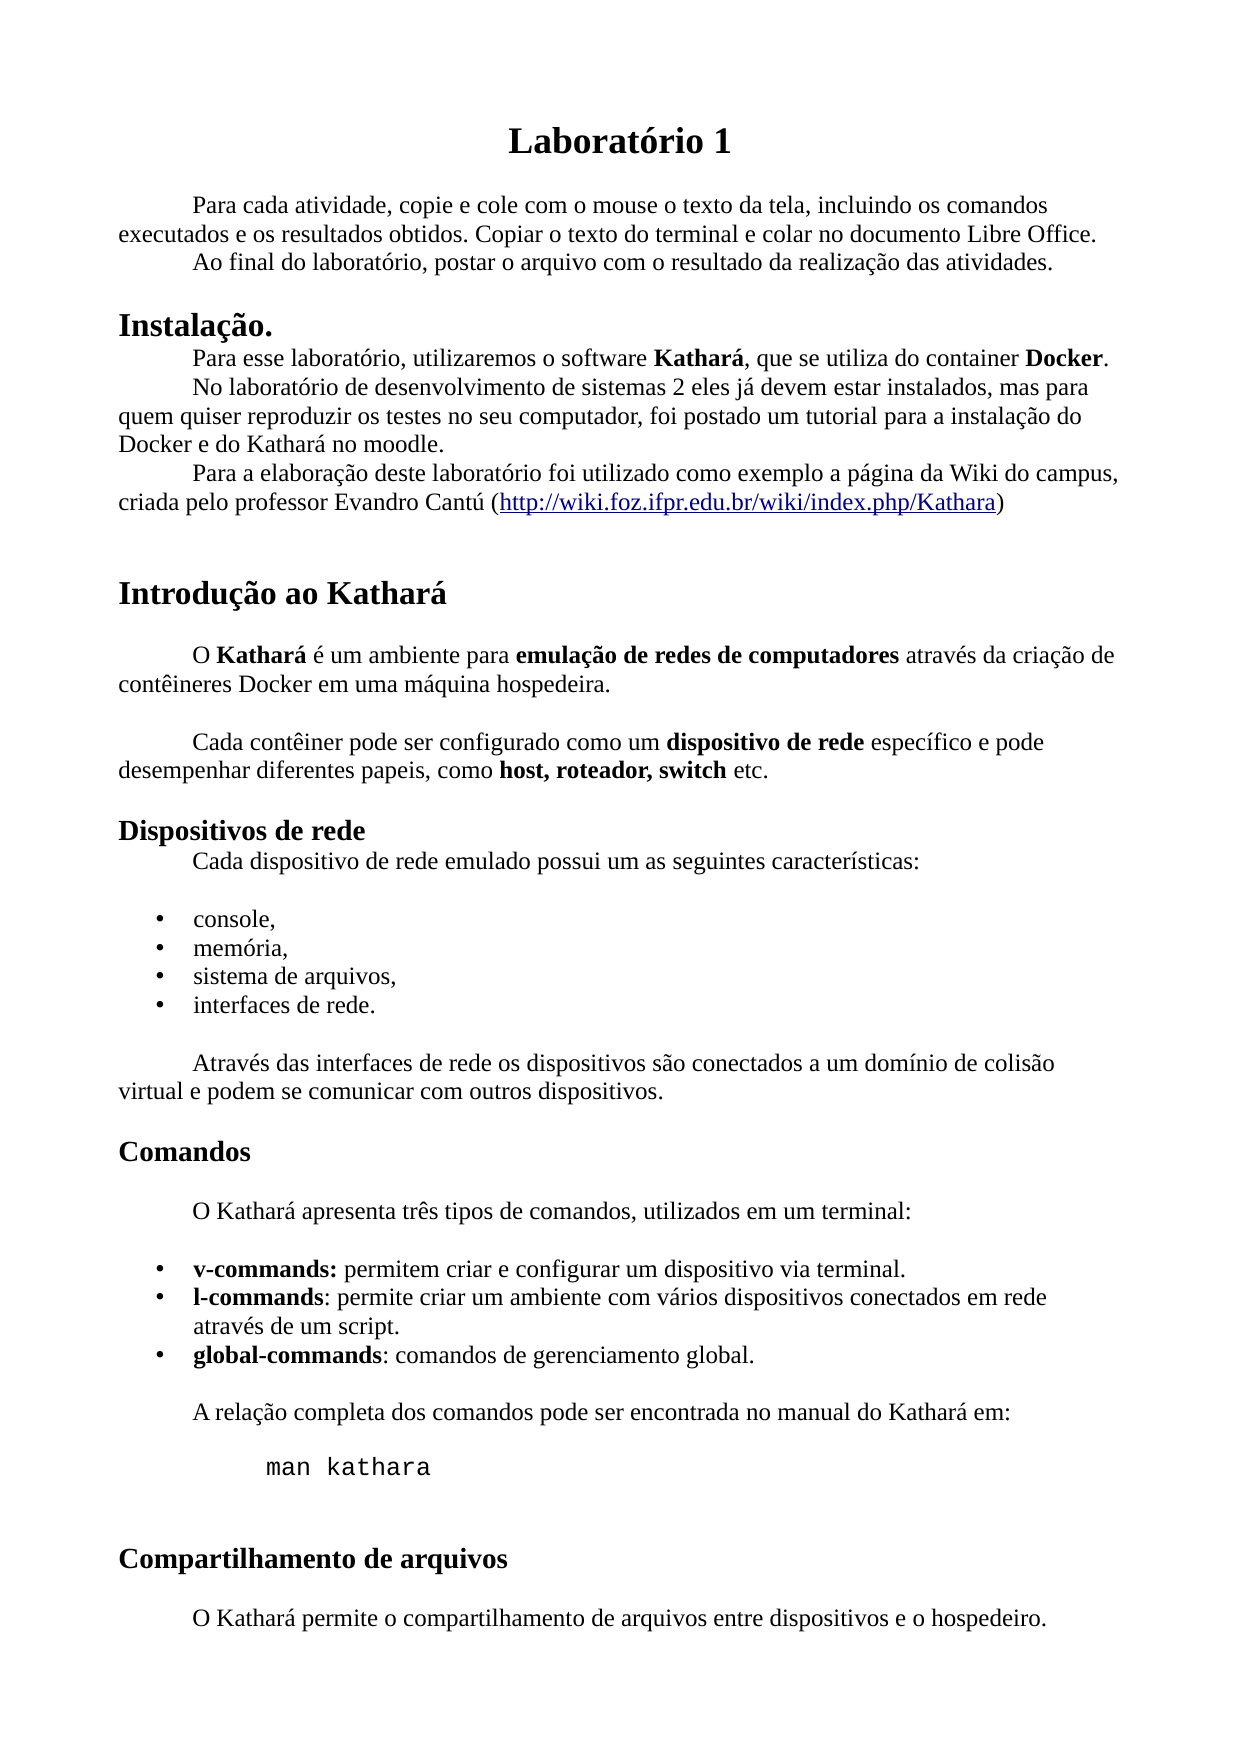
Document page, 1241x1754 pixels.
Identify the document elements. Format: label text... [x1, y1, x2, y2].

text Introdução ao Kathará [118, 573, 1122, 612]
list global-commands: comandos de gerenciamento global. [156, 1340, 1122, 1369]
text Para a elaboração deste laboratório foi utilizado como exemplo a página da Wiki do campus, criada pelo professor Evandro Cantú (http://wiki.foz.ifpr.edu.br/wiki/index.php/Kathara) [118, 458, 1122, 516]
list sistema de arquivos, [156, 961, 1122, 990]
text Cada contêiner pode ser configurado como um dispositivo de rede específico e pode desempenhar diferentes papeis, como host, roteador, switch etc. [118, 727, 1122, 784]
text No laboratório de desenvolvimento de sistemas 2 eles já devem estar instalados, mas para quem quiser reproduzir os testes no seu computador, foi postado um tutorial para a instalação do Docker e do Kathará no moodle. [118, 372, 1122, 458]
text Compartilhamento de arquivos [118, 1541, 1122, 1574]
text Através das interfaces de rede os dispositivos são conectados a um domínio de colisão virtual e podem se comunicar com outros dispositivos. [118, 1048, 1122, 1105]
text Instalação. [118, 305, 1122, 343]
text Cada dispositivo de rede emulado possui um as seguintes características: [118, 846, 1122, 875]
text Para esse laboratório, utilizaremos o software Kathará, que se utiliza do container Docker. [118, 343, 1122, 372]
list console, [156, 904, 1122, 933]
text Para cada atividade, copie e cole com o mouse o texto da tela, incluindo os comandos executados e os resultados obtidos. Copiar o texto do terminal e colar no documento Libre Office. [118, 190, 1122, 247]
text A relação completa dos comandos pode ser encontrada no manual do Kathará em: [118, 1397, 1122, 1426]
list v-commands: permitem criar e configurar um dispositivo via terminal. [156, 1254, 1122, 1282]
text O Kathará é um ambiente para emulação de redes de computadores através da criação de contêineres Docker em uma máquina hospedeira. [118, 640, 1122, 698]
list l-commands: permite criar um ambiente com vários dispositivos conectados em rede através de um script. [156, 1282, 1122, 1340]
text Comandos [118, 1134, 1122, 1167]
text Dispositivos de rede [118, 813, 1122, 846]
text Laboratório 1 [118, 118, 1122, 161]
text Ao final do laboratório, postar o arquivo com o resultado da realização das atividades. [118, 247, 1122, 276]
text O Kathará apresenta três tipos de comandos, utilizados em um terminal: [118, 1196, 1122, 1225]
list memória, [156, 933, 1122, 961]
text man kathara [118, 1455, 1122, 1483]
list interfaces de rede. [156, 990, 1122, 1019]
text O Kathará permite o compartilhamento de arquivos entre dispositivos e o hospedeiro. [118, 1603, 1122, 1632]
